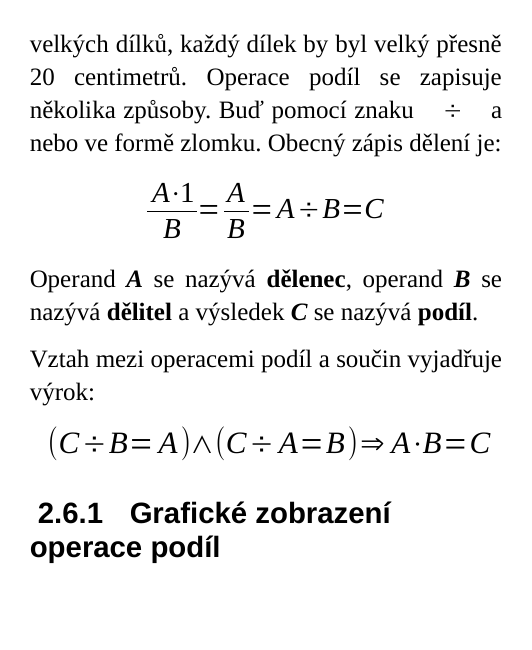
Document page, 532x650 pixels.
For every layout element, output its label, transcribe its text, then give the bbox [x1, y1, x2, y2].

text Operand A se nazývá dělenec, operand B se nazývá dělitel a výsledek C se nazývá podíl. [29, 264, 502, 325]
text Vztah mezi operacemi podíl a součin vyjadřuje výrok: [29, 344, 502, 406]
subtitle Grafické zobrazení operace podíl [29, 496, 502, 563]
text velkých dílků, každý dílek by byl velký přesně 20 centimetrů. Operace podíl se zapisuje několika způsoby. Buď pomocí znaku a nebo ve formě zlomku. Obecný zápis dělení je: [29, 29, 502, 157]
